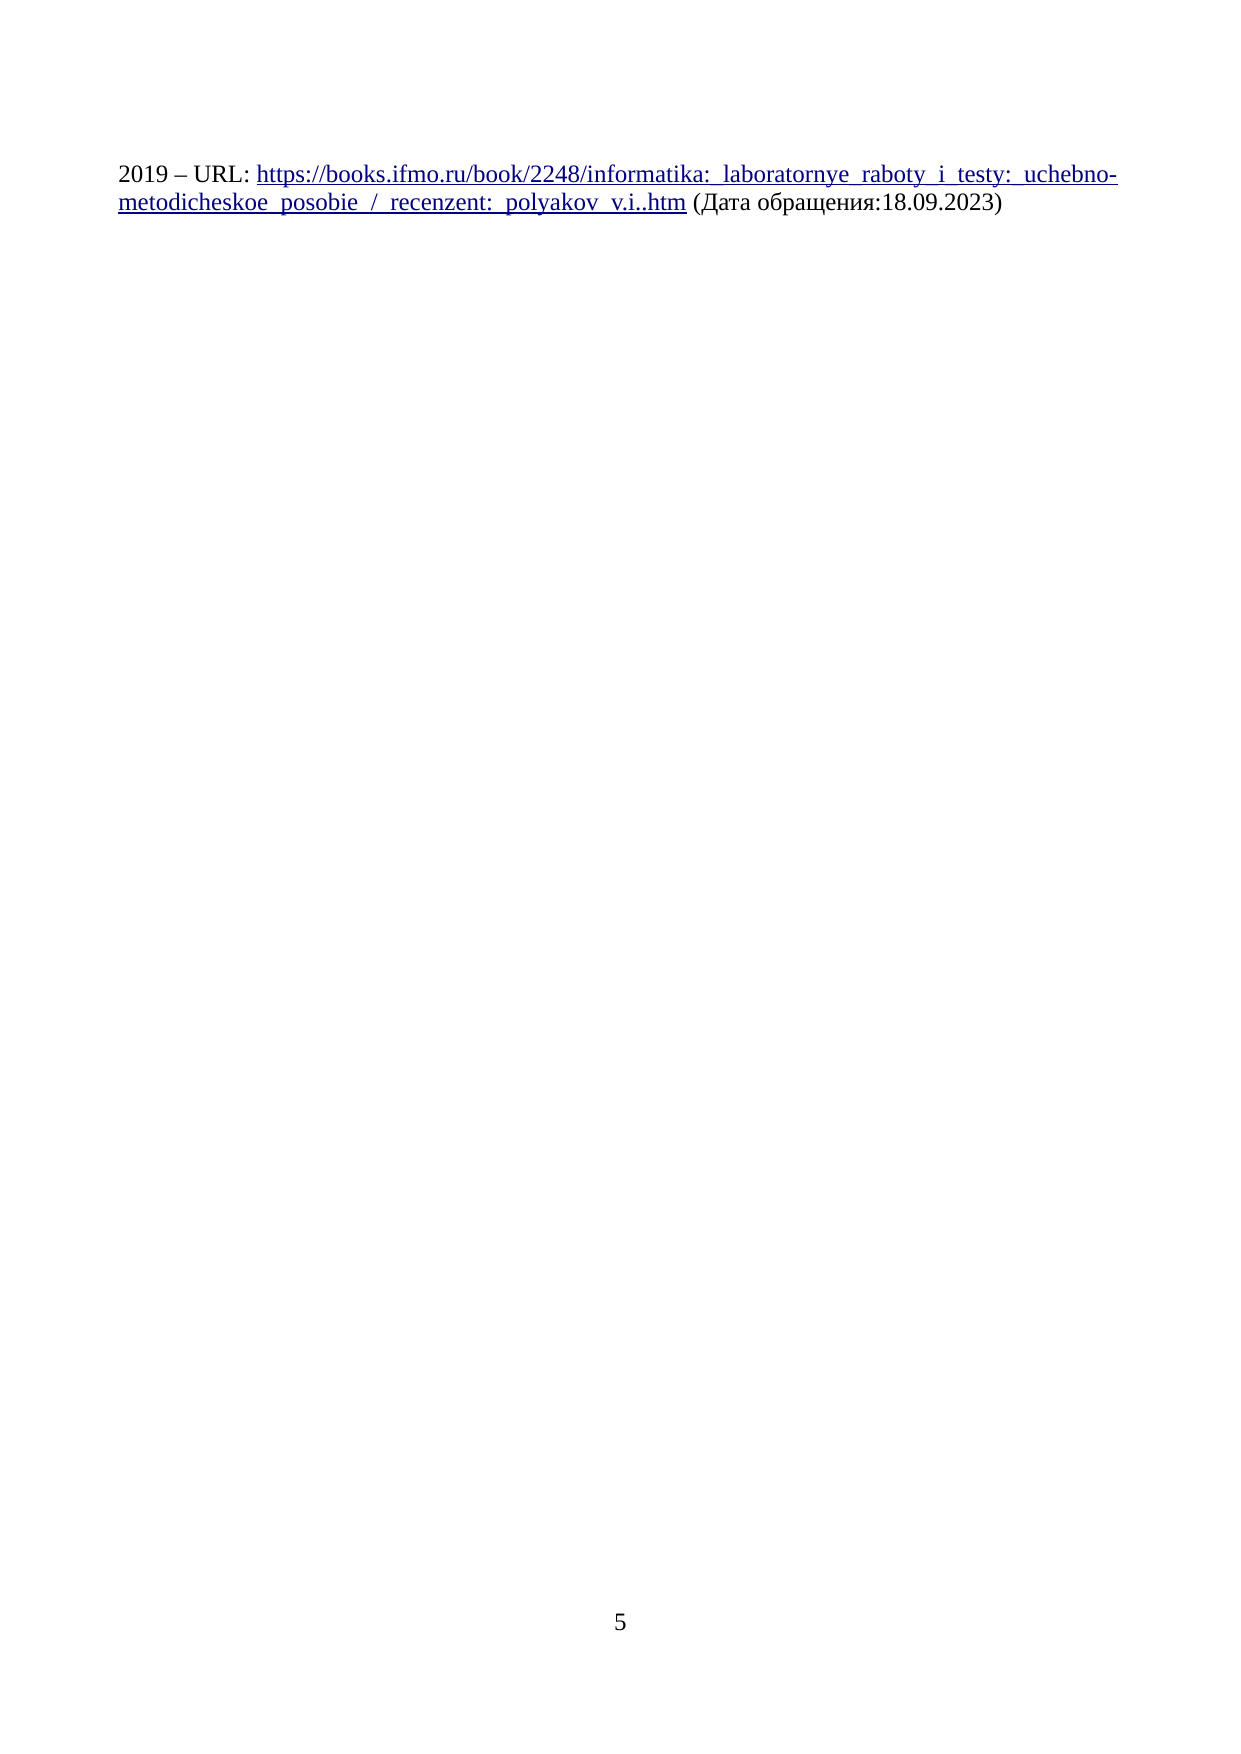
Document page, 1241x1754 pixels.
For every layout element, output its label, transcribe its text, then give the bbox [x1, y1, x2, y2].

text 2019 – URL: https://books.ifmo.ru/book/2248/informatika:_laboratornye_raboty_i_testy:_uchebno-metodicheskoe_posobie_/_recenzent:_polyakov_v.i..htm (Дата обращения:18.09.2023) [118, 159, 1122, 216]
